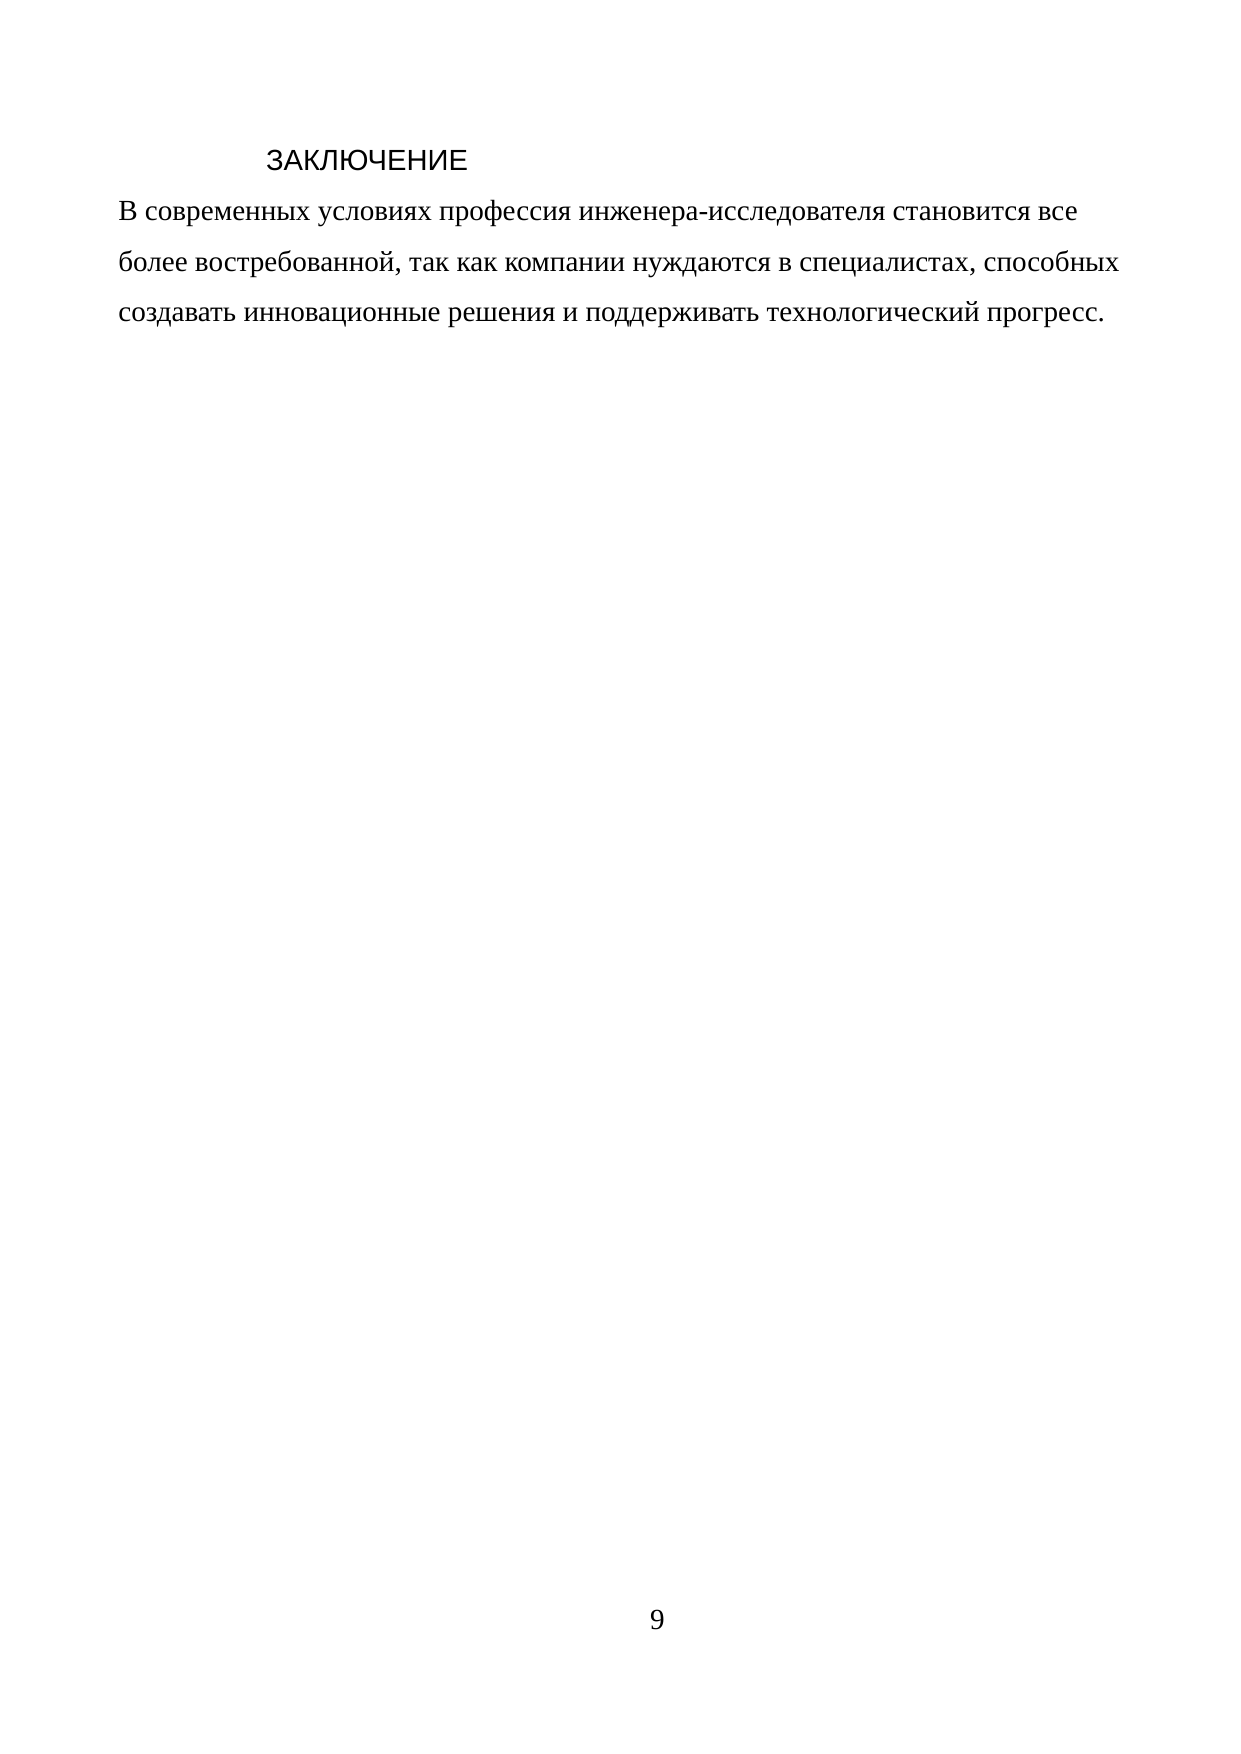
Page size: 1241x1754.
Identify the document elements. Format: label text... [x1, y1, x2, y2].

subtitle ЗАКЛЮЧЕНИЕ [192, 143, 468, 177]
text В современных условиях профессия инженера-исследователя становится все более востребованной, так как компании нуждаются в специалистах, способных создавать инновационные решения и поддерживать технологический прогресс. [118, 118, 1122, 328]
